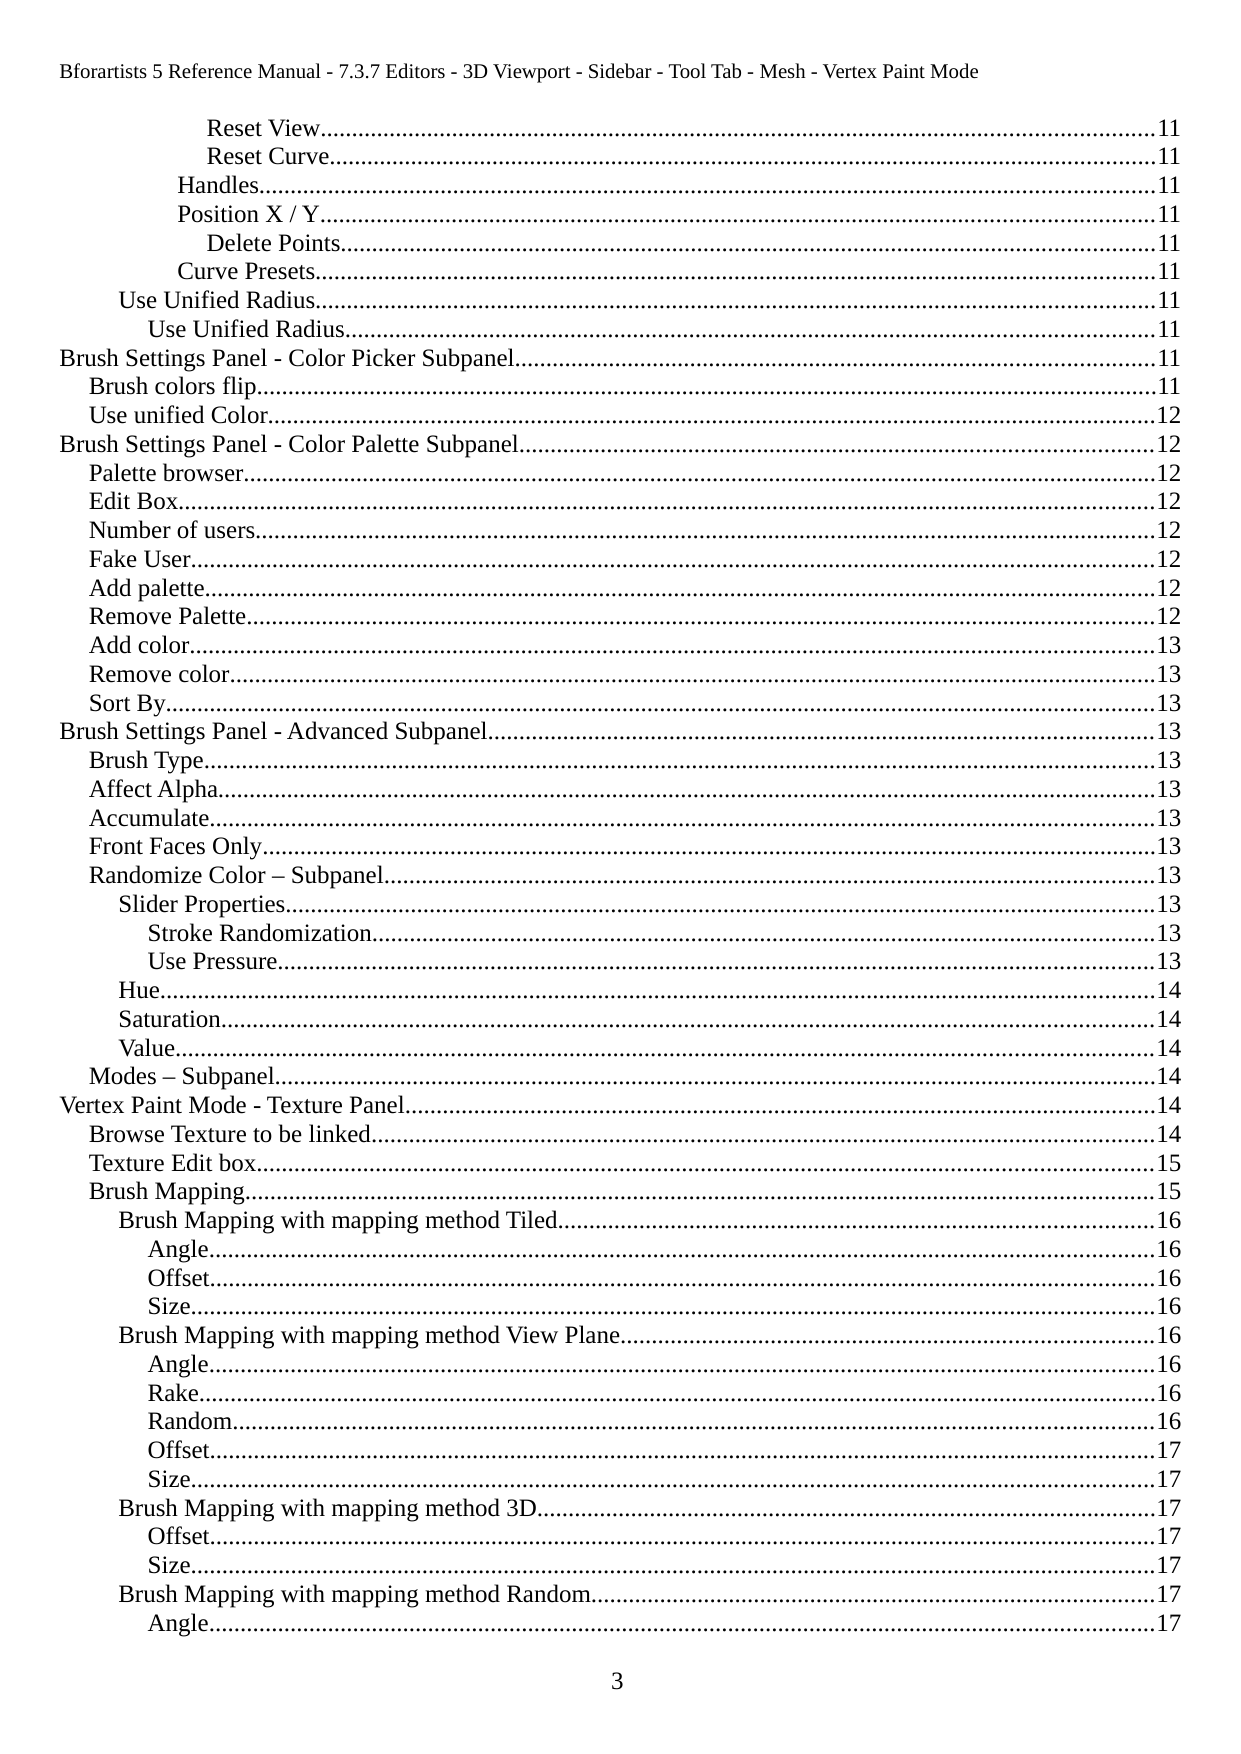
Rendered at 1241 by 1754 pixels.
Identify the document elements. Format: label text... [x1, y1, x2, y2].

text Angle 17 [147, 1608, 1181, 1636]
text Accumulate 13 [88, 803, 1181, 831]
text Front Faces Only 13 [88, 831, 1181, 860]
text Brush Type 13 [88, 745, 1181, 774]
text Reset View 11 [206, 113, 1181, 141]
text Curve Presets 11 [177, 256, 1181, 285]
text Angle 16 [147, 1349, 1181, 1378]
text Add palette 12 [88, 573, 1181, 601]
text Sort By 13 [88, 688, 1181, 716]
text Brush Mapping with mapping method 3D 17 [118, 1493, 1181, 1521]
text Palette browser 12 [88, 458, 1181, 486]
text Size 16 [147, 1291, 1181, 1320]
text Brush Mapping with mapping method Tiled 16 [118, 1205, 1181, 1234]
text Use Pressure 13 [147, 946, 1181, 975]
text Use Unified Radius 11 [147, 314, 1181, 343]
text Random 16 [147, 1406, 1181, 1435]
text Offset 17 [147, 1435, 1181, 1464]
text Add color 13 [88, 630, 1181, 659]
text Value 14 [118, 1033, 1181, 1061]
text Offset 16 [147, 1263, 1181, 1291]
text Use Unified Radius 11 [118, 285, 1181, 314]
text Size 17 [147, 1464, 1181, 1493]
text Vertex Paint Mode - Texture Panel 14 [59, 1090, 1181, 1119]
text Slider Properties 13 [118, 889, 1181, 918]
text Texture Edit box 15 [88, 1148, 1181, 1176]
text Brush Mapping 15 [88, 1176, 1181, 1205]
text Modes – Subpanel 14 [88, 1061, 1181, 1090]
text Brush Settings Panel - Color Palette Subpanel 12 [59, 429, 1181, 458]
text Angle 16 [147, 1234, 1181, 1263]
text Remove Palette 12 [88, 601, 1181, 630]
text Brush Settings Panel - Color Picker Subpanel 11 [59, 343, 1181, 371]
text Affect Alpha 13 [88, 774, 1181, 803]
text Size 17 [147, 1550, 1181, 1579]
text Browse Texture to be linked 14 [88, 1119, 1181, 1148]
text Handles 11 [177, 170, 1181, 199]
text Brush Mapping with mapping method View Plane 16 [118, 1320, 1181, 1349]
text Saturation 14 [118, 1004, 1181, 1033]
text Edit Box 12 [88, 486, 1181, 515]
text Hue 14 [118, 975, 1181, 1004]
text Brush colors flip 11 [88, 371, 1181, 400]
text Number of users 12 [88, 515, 1181, 544]
text Position X / Y 11 [177, 199, 1181, 228]
text Offset 17 [147, 1521, 1181, 1550]
text Brush Mapping with mapping method Random 17 [118, 1579, 1181, 1608]
text Stroke Randomization 13 [147, 918, 1181, 946]
text Delete Points 11 [206, 228, 1181, 256]
text Brush Settings Panel - Advanced Subpanel 13 [59, 716, 1181, 745]
text Randomize Color – Subpanel 13 [88, 860, 1181, 889]
text Rake 16 [147, 1378, 1181, 1406]
text Remove color 13 [88, 659, 1181, 688]
text Use unified Color 12 [88, 400, 1181, 429]
text Reset Curve 11 [206, 141, 1181, 170]
text Fake User 12 [88, 544, 1181, 573]
